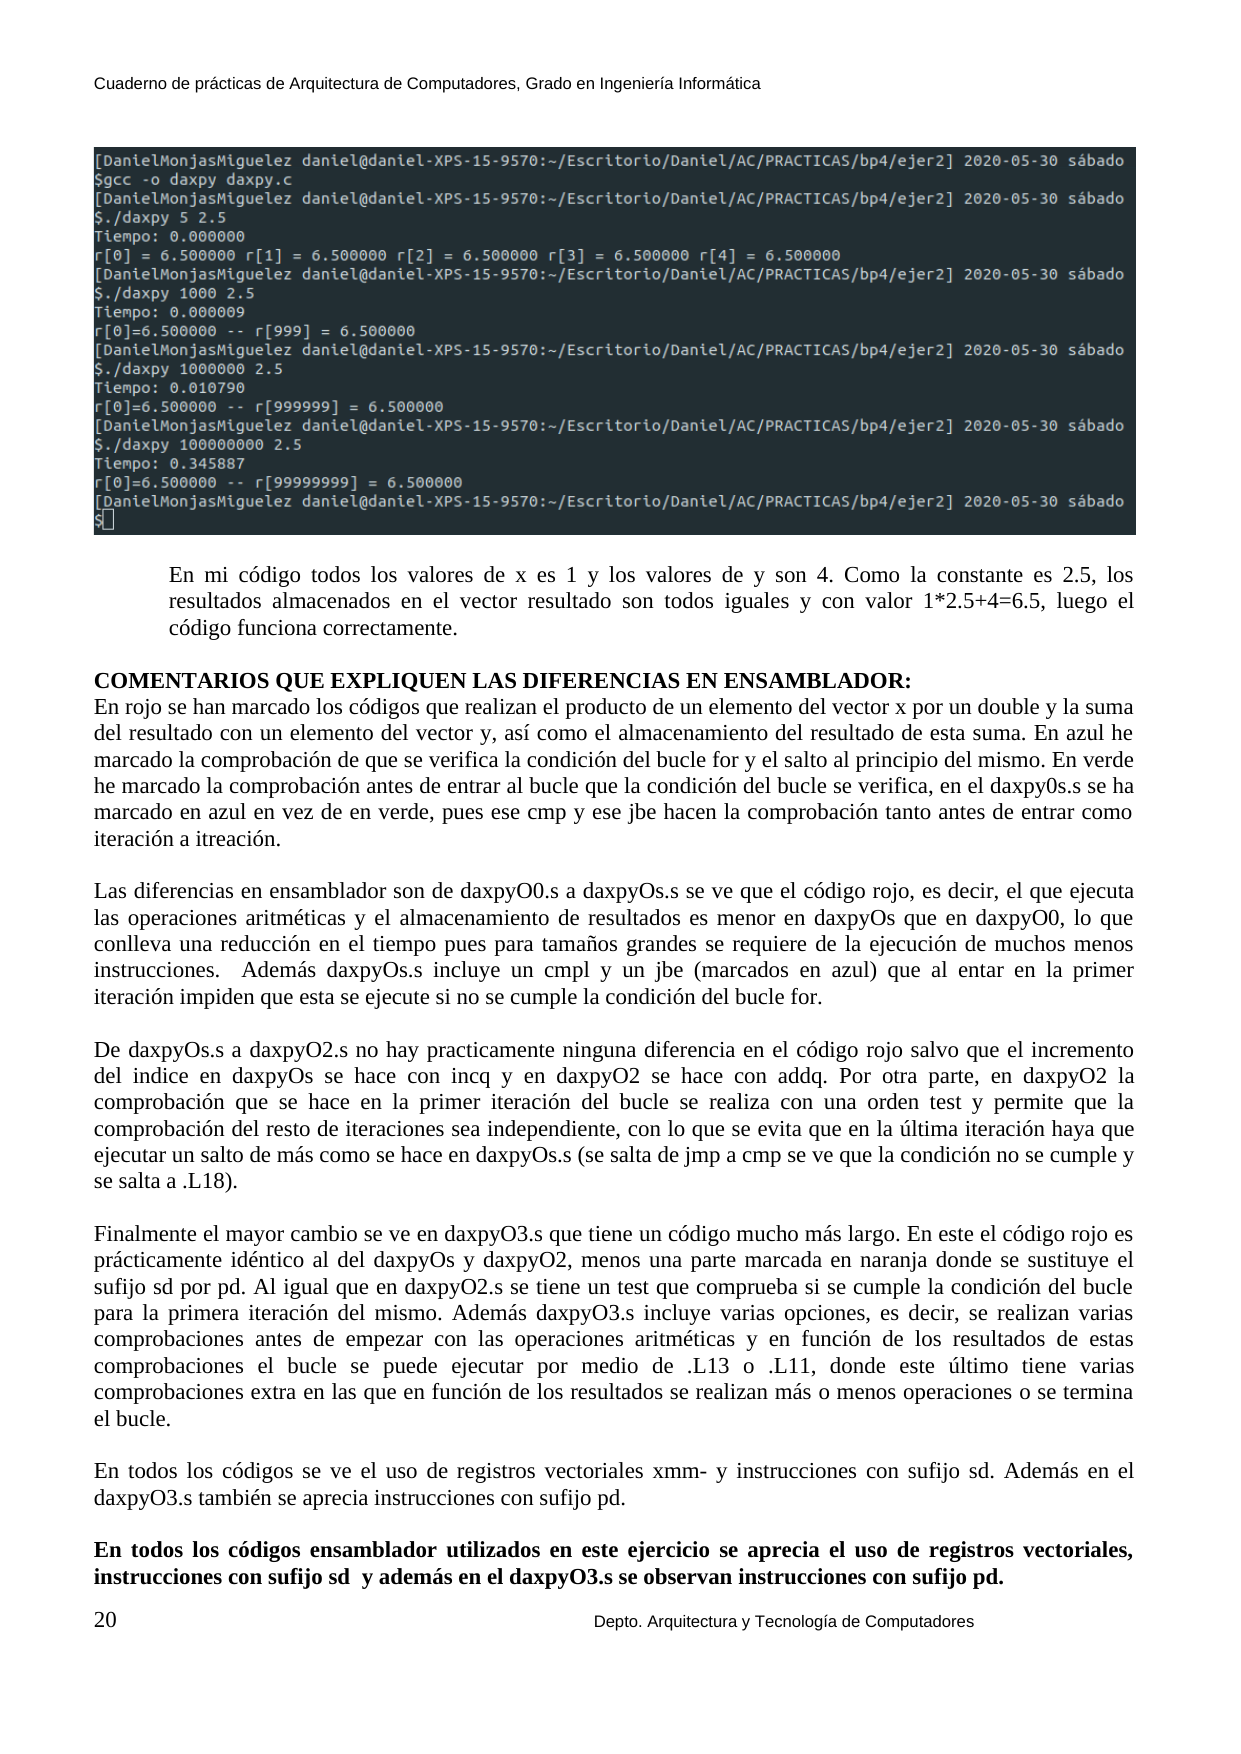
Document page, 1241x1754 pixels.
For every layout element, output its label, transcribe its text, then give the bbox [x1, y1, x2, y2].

text Las diferencias en ensamblador son de daxpyO0.s a daxpyOs.s se ve que el código rojo, es decir, el que ejecuta las operaciones aritméticas y el almacenamiento de resultados es menor en daxpyOs que en daxpyO0, lo que conlleva una reducción en el tiempo pues para tamaños grandes se requiere de la ejecución de muchos menos instrucciones. Además daxpyOs.s incluye un cmpl y un jbe (marcados en azul) que al entar en la primer iteración impiden que esta se ejecute si no se cumple la condición del bucle for. [94, 877, 1136, 1009]
text En todos los códigos se ve el uso de registros vectoriales xmm- y instrucciones con sufijo sd. Además en el daxpyO3.s también se aprecia instrucciones con sufijo pd. [94, 1457, 1136, 1510]
text En rojo se han marcado los códigos que realizan el producto de un elemento del vector x por un double y la suma del resultado con un elemento del vector y, así como el almacenamiento del resultado de esta suma. En azul he marcado la comprobación de que se verifica la condición del bucle for y el salto al principio del mismo. En verde he marcado la comprobación antes de entrar al bucle que la condición del bucle se verifica, en el daxpy0s.s se ha marcado en azul en vez de en verde, pues ese cmp y ese jbe hacen la comprobación tanto antes de entrar como iteración a itreación. [94, 693, 1136, 851]
picture [93, 147, 1136, 535]
text En todos los códigos ensamblador utilizados en este ejercicio se aprecia el uso de registros vectoriales, instrucciones con sufijo sd y además en el daxpyO3.s se observan instrucciones con sufijo pd. [94, 1536, 1136, 1589]
text En mi código todos los valores de x es 1 y los valores de y son 4. Como la constante es 2.5, los resultados almacenados en el vector resultado son todos iguales y con valor 1*2.5+4=6.5, luego el código funciona correctamente. [169, 561, 1136, 640]
text Finalmente el mayor cambio se ve en daxpyO3.s que tiene un código mucho más largo. En este el código rojo es prácticamente idéntico al del daxpyOs y daxpyO2, menos una parte marcada en naranja donde se sustituye el sufijo sd por pd. Al igual que en daxpyO2.s se tiene un test que comprueba si se cumple la condición del bucle para la primera iteración del mismo. Además daxpyO3.s incluye varias opciones, es decir, se realizan varias comprobaciones antes de empezar con las operaciones aritméticas y en función de los resultados de estas comprobaciones el bucle se puede ejecutar por medio de .L13 o .L11, donde este último tiene varias comprobaciones extra en las que en función de los resultados se realizan más o menos operaciones o se termina el bucle. [94, 1220, 1136, 1431]
text COMENTARIOS QUE EXPLIQUEN LAS DIFERENCIAS EN ENSAMBLADOR: [94, 667, 1136, 693]
text De daxpyOs.s a daxpyO2.s no hay practicamente ninguna diferencia en el código rojo salvo que el incremento del indice en daxpyOs se hace con incq y en daxpyO2 se hace con addq. Por otra parte, en daxpyO2 la comprobación que se hace en la primer iteración del bucle se realiza con una orden test y permite que la comprobación del resto de iteraciones sea independiente, con lo que se evita que en la última iteración haya que ejecutar un salto de más como se hace en daxpyOs.s (se salta de jmp a cmp se ve que la condición no se cumple y se salta a .L18). [94, 1036, 1136, 1194]
